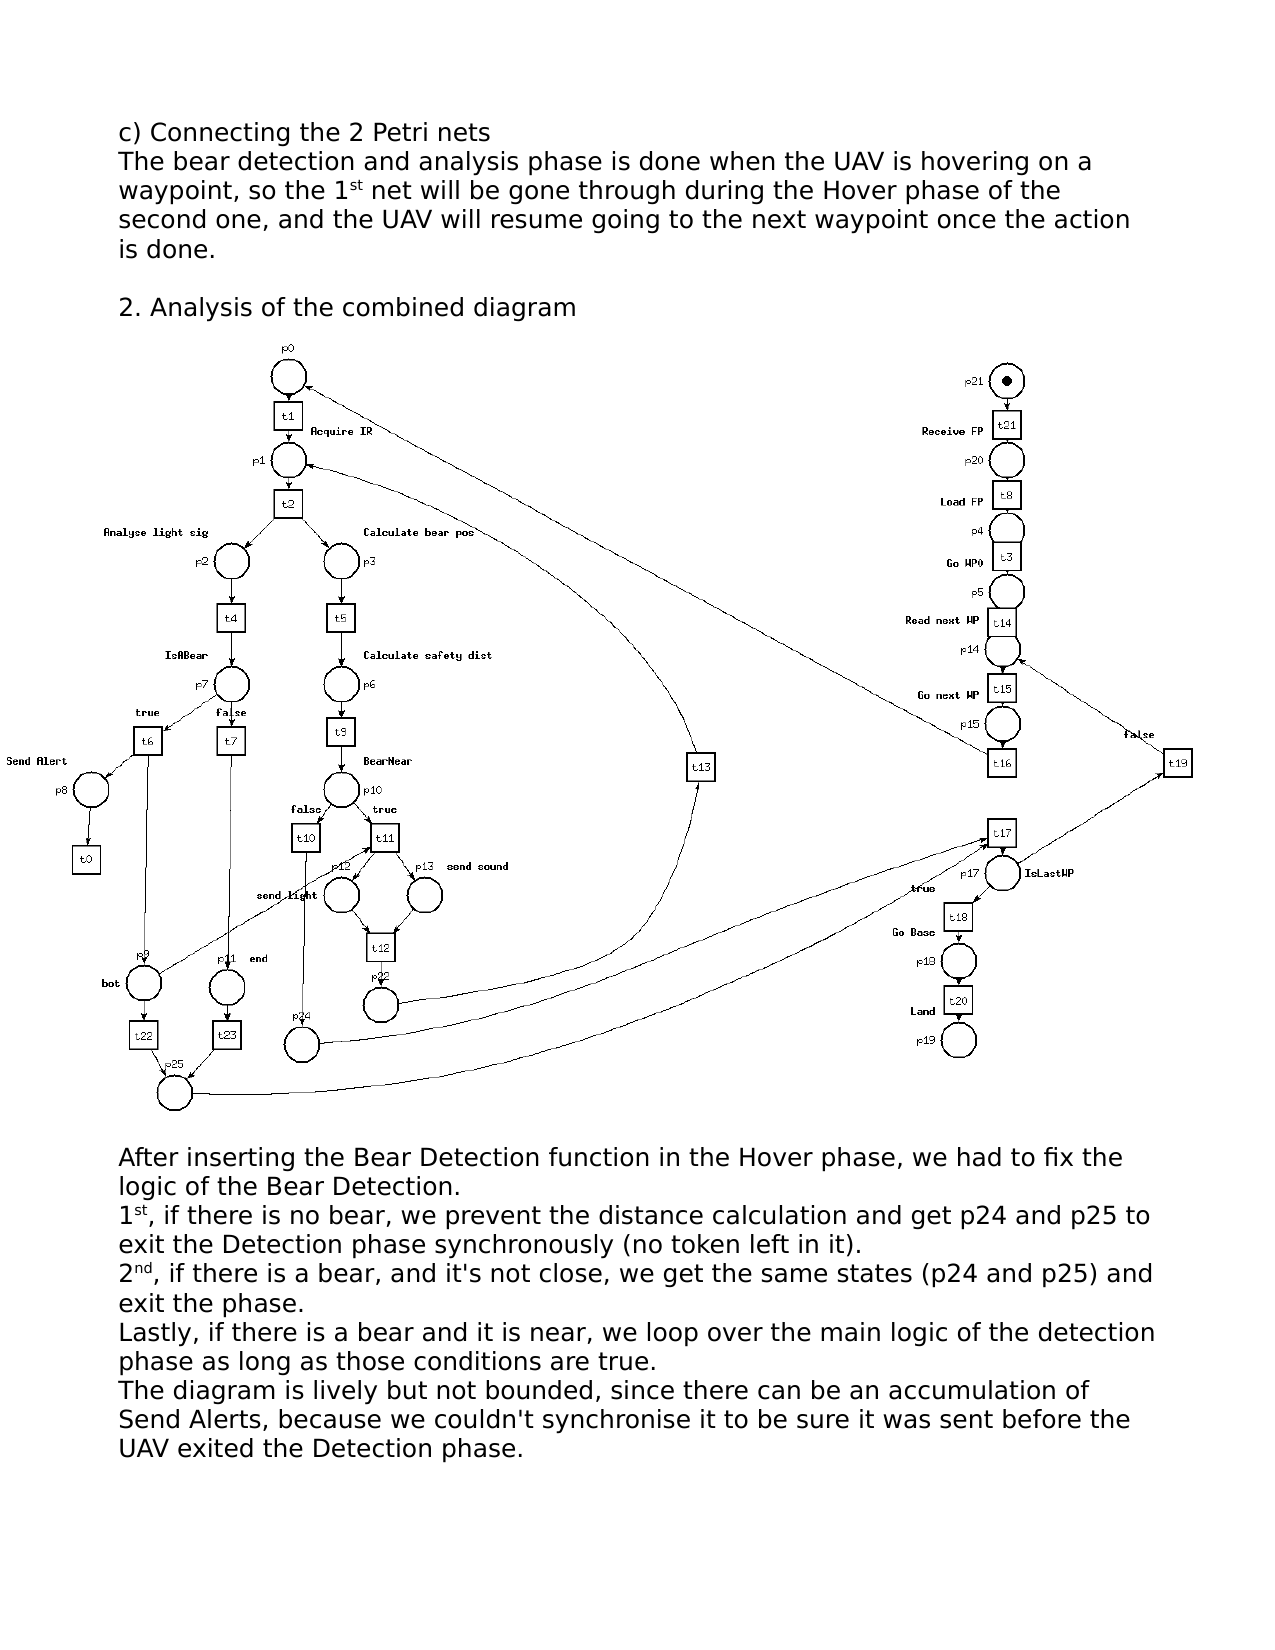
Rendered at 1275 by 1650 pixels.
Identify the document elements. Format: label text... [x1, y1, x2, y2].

text 2. Analysis of the combined diagram [118, 293, 1157, 322]
text 1st, if there is no bear, we prevent the distance calculation and get p24 and p25 to exit the Detection phase synchronously (no token left in it). [118, 1201, 1157, 1260]
text The diagram is lively but not bounded, since there can be an accumulation of Send Alerts, because we couldn't synchronise it to be sure it was sent before the UAV exited the Detection phase. [118, 1376, 1157, 1464]
picture [0, 332, 1275, 1114]
text c) Connecting the 2 Petri nets [118, 118, 1157, 147]
text 2nd, if there is a bear, and it's not close, we get the same states (p24 and p25) and exit the phase. [118, 1260, 1157, 1318]
text Lastly, if there is a bear and it is near, we loop over the main logic of the detection phase as long as those conditions are true. [118, 1318, 1157, 1376]
text The bear detection and analysis phase is done when the UAV is hovering on a waypoint, so the 1st net will be gone through during the Hover phase of the second one, and the UAV will resume going to the next waypoint once the action is done. [118, 147, 1157, 264]
text After inserting the Bear Detection function in the Hover phase, we had to fix the logic of the Bear Detection. [118, 1143, 1157, 1201]
